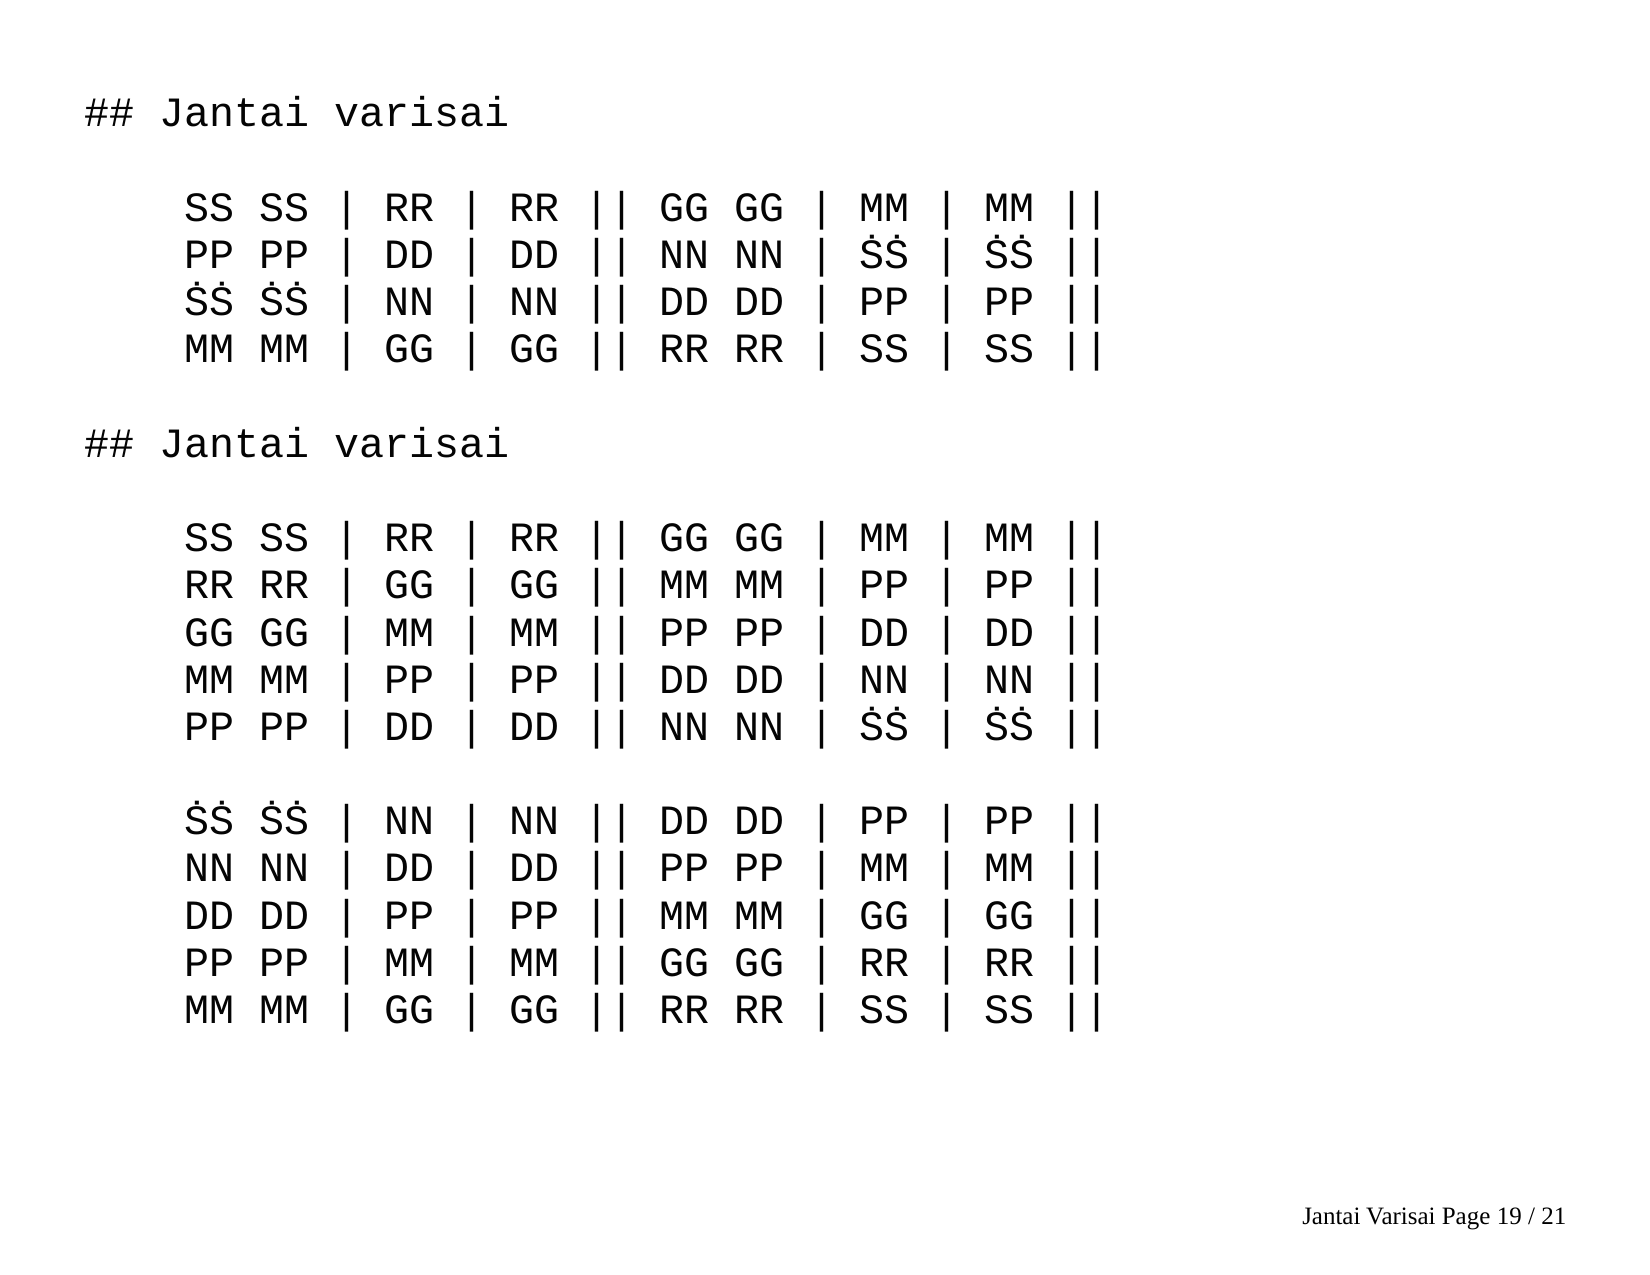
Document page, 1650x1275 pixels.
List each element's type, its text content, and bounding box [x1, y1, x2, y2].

text PP PP | DD | DD || NN NN | ṠṠ | ṠṠ || [84, 234, 1566, 281]
text ## Jantai varisai [84, 422, 1566, 470]
text PP PP | MM | MM || GG GG | RR | RR || [84, 942, 1566, 989]
text GG GG | MM | MM || PP PP | DD | DD || [84, 611, 1566, 658]
text MM MM | GG | GG || RR RR | SS | SS || [84, 328, 1566, 375]
text SS SS | RR | RR || GG GG | MM | MM || [84, 187, 1566, 234]
text MM MM | GG | GG || RR RR | SS | SS || [84, 989, 1566, 1036]
text ṠṠ ṠṠ | NN | NN || DD DD | PP | PP || [84, 281, 1566, 328]
text PP PP | DD | DD || NN NN | ṠṠ | ṠṠ || [84, 706, 1566, 753]
text RR RR | GG | GG || MM MM | PP | PP || [84, 564, 1566, 611]
text NN NN | DD | DD || PP PP | MM | MM || [84, 847, 1566, 894]
text SS SS | RR | RR || GG GG | MM | MM || [84, 517, 1566, 564]
text DD DD | PP | PP || MM MM | GG | GG || [84, 894, 1566, 942]
text ṠṠ ṠṠ | NN | NN || DD DD | PP | PP || [84, 800, 1566, 847]
text ## Jantai varisai [84, 92, 1566, 139]
text MM MM | PP | PP || DD DD | NN | NN || [84, 658, 1566, 706]
